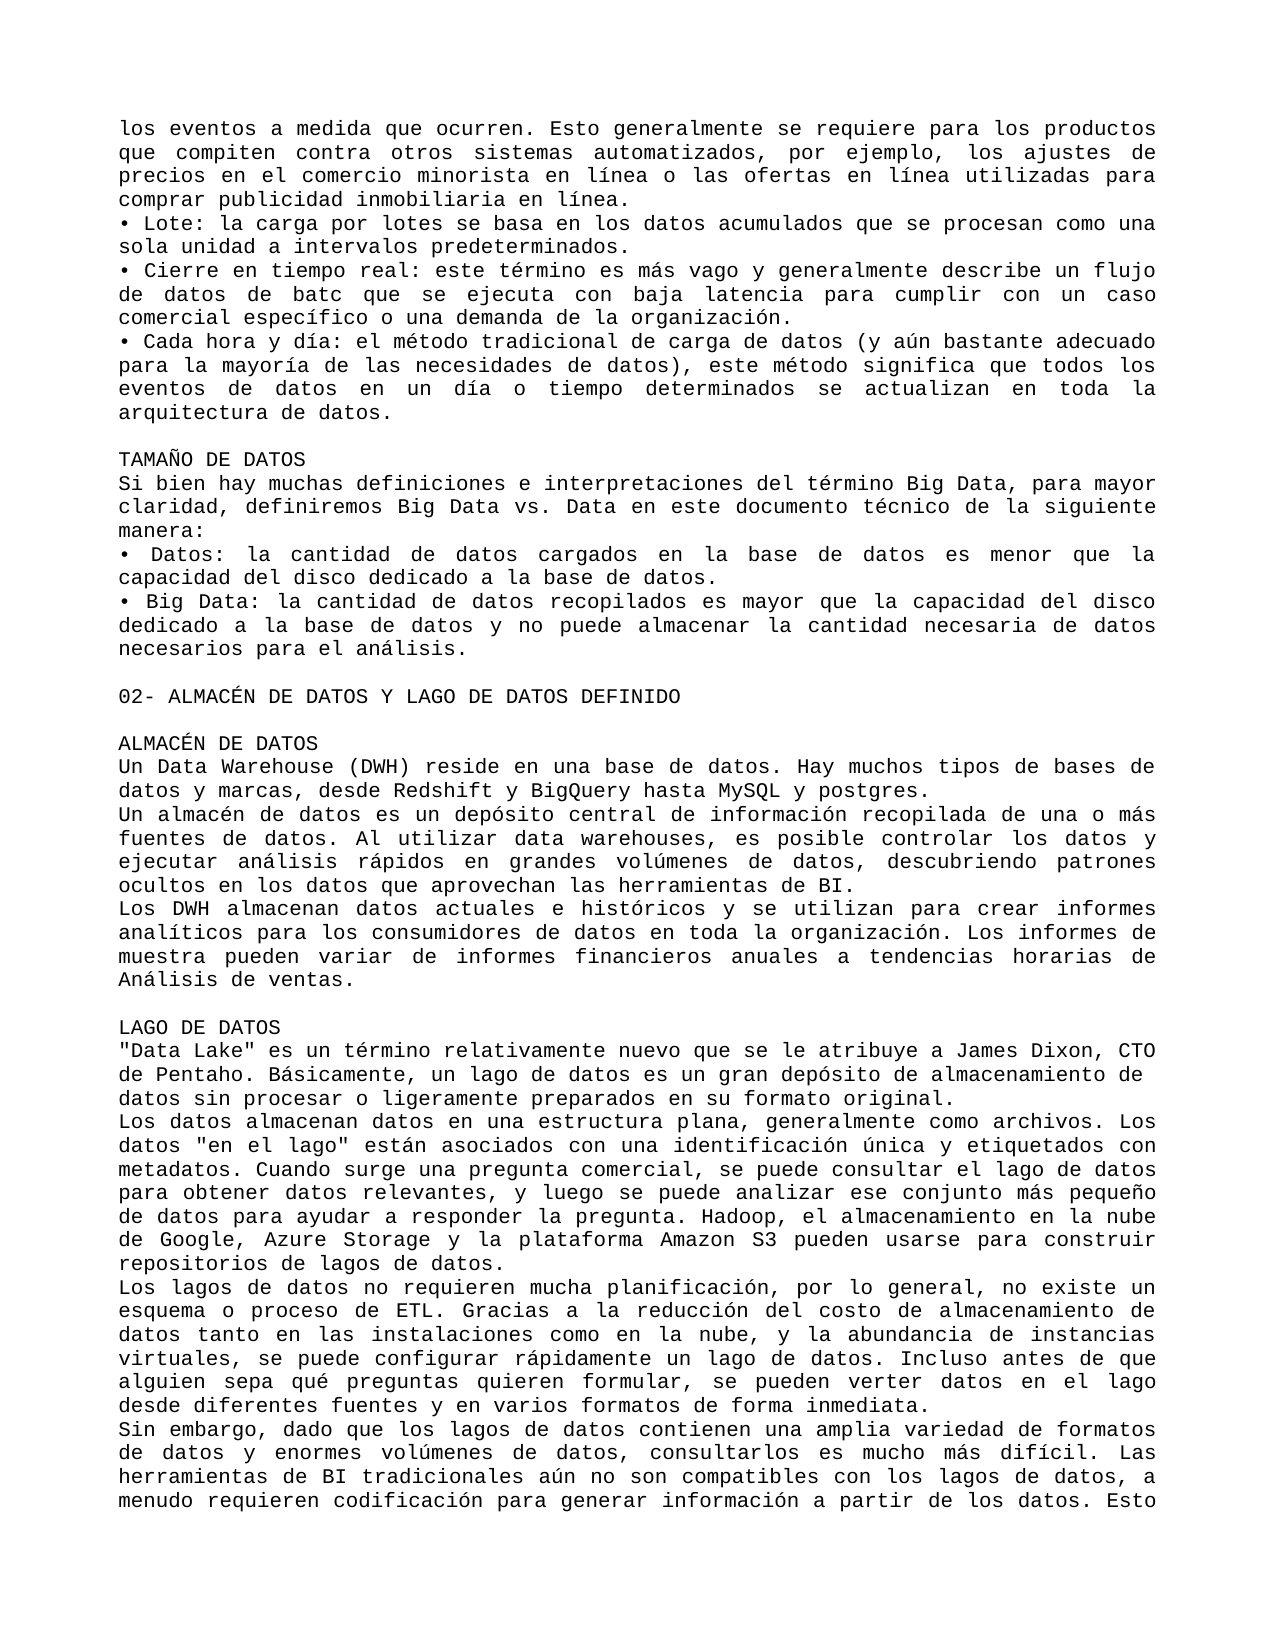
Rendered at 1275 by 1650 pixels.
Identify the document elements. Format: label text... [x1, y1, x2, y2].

text los eventos a medida que ocurren. Esto generalmente se requiere para los productos que compiten contra otros sistemas automatizados, por ejemplo, los ajustes de precios en el comercio minorista en línea o las ofertas en línea utilizadas para comprar publicidad inmobiliaria en línea. [118, 118, 1157, 213]
text Si bien hay muchas definiciones e interpretaciones del término Big Data, para mayor claridad, definiremos Big Data vs. Data en este documento técnico de la siguiente manera: [118, 473, 1157, 544]
text • Cierre en tiempo real: este término es más vago y generalmente describe un flujo de datos de batc que se ejecuta con baja latencia para cumplir con un caso comercial específico o una demanda de la organización. [118, 260, 1157, 331]
text • Lote: la carga por lotes se basa en los datos acumulados que se procesan como una sola unidad a intervalos predeterminados. [118, 213, 1157, 260]
text • Cada hora y día: el método tradicional de carga de datos (y aún bastante adecuado para la mayoría de las necesidades de datos), este método significa que todos los eventos de datos en un día o tiempo determinados se actualizan en toda la arquitectura de datos. [118, 331, 1157, 426]
text Un almacén de datos es un depósito central de información recopilada de una o más fuentes de datos. Al utilizar data warehouses, es posible controlar los datos y ejecutar análisis rápidos en grandes volúmenes de datos, descubriendo patrones ocultos en los datos que aprovechan las herramientas de BI. [118, 804, 1157, 898]
text LAGO DE DATOS [118, 1017, 1157, 1040]
text Sin embargo, dado que los lagos de datos contienen una amplia variedad de formatos de datos y enormes volúmenes de datos, consultarlos es mucho más difícil. Las herramientas de BI tradicionales aún no son compatibles con los lagos de datos, a menudo requieren codificación para generar información a partir de los datos. Esto [118, 1419, 1157, 1513]
text • Datos: la cantidad de datos cargados en la base de datos es menor que la capacidad del disco dedicado a la base de datos. [118, 544, 1157, 591]
text Los datos almacenan datos en una estructura plana, generalmente como archivos. Los datos "en el lago" están asociados con una identificación única y etiquetados con metadatos. Cuando surge una pregunta comercial, se puede consultar el lago de datos para obtener datos relevantes, y luego se puede analizar ese conjunto más pequeño de datos para ayudar a responder la pregunta. Hadoop, el almacenamiento en la nube de Google, Azure Storage y la plataforma Amazon S3 pueden usarse para construir repositorios de lagos de datos. [118, 1111, 1157, 1277]
text TAMAÑO DE DATOS [118, 449, 1157, 473]
text Los lagos de datos no requieren mucha planificación, por lo general, no existe un esquema o proceso de ETL. Gracias a la reducción del costo de almacenamiento de datos tanto en las instalaciones como en la nube, y la abundancia de instancias virtuales, se puede configurar rápidamente un lago de datos. Incluso antes de que alguien sepa qué preguntas quieren formular, se pueden verter datos en el lago desde diferentes fuentes y en varios formatos de forma inmediata. [118, 1277, 1157, 1419]
text ALMACÉN DE DATOS [118, 733, 1157, 757]
text "Data Lake" es un término relativamente nuevo que se le atribuye a James Dixon, CTO de Pentaho. Básicamente, un lago de datos es un gran depósito de almacenamiento de datos sin procesar o ligeramente preparados en su formato original. [118, 1040, 1157, 1111]
text 02- ALMACÉN DE DATOS Y LAGO DE DATOS DEFINIDO [118, 686, 1157, 709]
text Los DWH almacenan datos actuales e históricos y se utilizan para crear informes analíticos para los consumidores de datos en toda la organización. Los informes de muestra pueden variar de informes financieros anuales a tendencias horarias de Análisis de ventas. [118, 898, 1157, 993]
text • Big Data: la cantidad de datos recopilados es mayor que la capacidad del disco dedicado a la base de datos y no puede almacenar la cantidad necesaria de datos necesarios para el análisis. [118, 591, 1157, 662]
text Un Data Warehouse (DWH) reside en una base de datos. Hay muchos tipos de bases de datos y marcas, desde Redshift y BigQuery hasta MySQL y postgres. [118, 757, 1157, 804]
